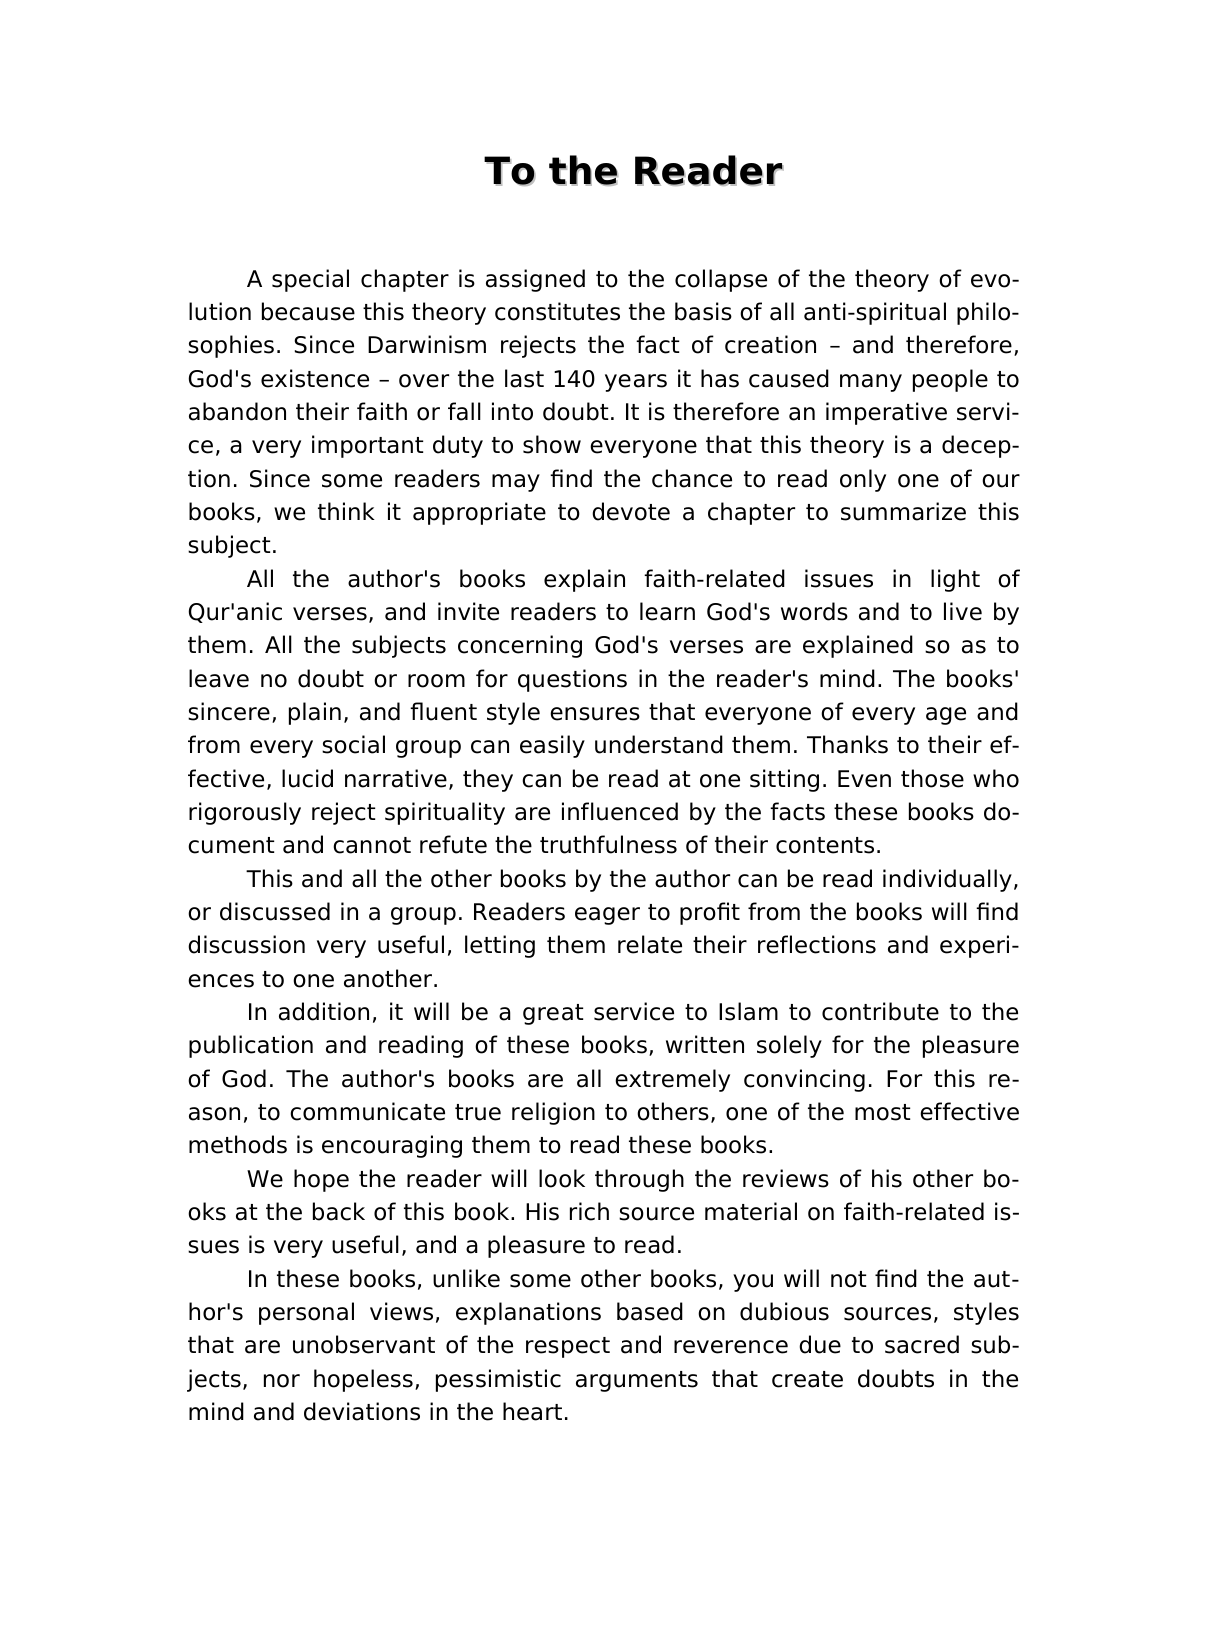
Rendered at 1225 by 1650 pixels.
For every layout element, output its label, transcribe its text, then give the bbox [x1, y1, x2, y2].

text All the aut­hor's bo­oks exp­la­in fa­ith-re­la­ted is­su­es in light of Qur'anic ver­ses, and in­vi­te re­aders to le­arn God's words and to li­ve by them. All the sub­jects con­cer­ning God's ver­ses are exp­la­ined so as to le­ave no do­ubt or ro­om for qu­es­ti­ons in the re­ader's mind. The bo­oks' sin­ce­re, pla­in, and flu­ent style en­su­res that ever­yo­ne of every age and from every so­ci­al gro­up can ea­sily un­ders­tand them. Thanks to the­ir ef­fec­ti­ve, lu­cid nar­ra­ti­ve, they can be re­ad at one sit­ting. Even tho­se who ri­go­ro­usly re­ject spi­ri­tu­ality are inf­lu­en­ced by the facts the­se bo­oks do­cu­ment and can­not re­fu­te the truth­ful­ness of the­ir con­tents. [187, 560, 1020, 860]
text To the Re­ader [187, 150, 1020, 194]
text In the­se bo­oks, un­li­ke so­me ot­her bo­oks, you will not find the aut­hor's per­sonal views, exp­lanations based on dubious sour­ces, styles that are unob­ser­vant of the res­pect and reveren­ce due to sac­red sub­jects, nor hopeless, pes­simis­tic ar­guments that create doubts in the mind and deviations in the heart. [187, 1260, 1020, 1427]
text We ho­pe the re­ader will lo­ok thro­ugh the re­vi­ews of his ot­her bo­oks at the back of this bo­ok. His rich so­ur­ce ma­te­ri­al on fa­ith-re­la­ted is­su­es is very use­ful, and a ple­asu­re to re­ad. [187, 1160, 1020, 1260]
text This and all the ot­her bo­oks by the aut­hor can be re­ad in­di­vi­du­ally, or dis­cus­sed in a gro­up. Re­aders ea­ger to pro­fit from the bo­oks will find dis­cus­si­on very use­ful, let­ting them re­la­te the­ir ref­lec­ti­ons and ex­pe­ri­en­ces to one anot­her. [187, 860, 1020, 994]
text A spe­ci­al chap­ter is as­sig­ned to the col­lap­se of the the­ory of evo­lu­ti­on be­ca­use this the­ory cons­ti­tu­tes the ba­sis of all an­ti-spi­ri­tu­al phi­lo­sop­hi­es. Sin­ce Dar­wi­nism re­jects the fact of cre­ati­on – and the­re­fo­re, God's exis­ten­ce – over the last 140 ye­ars it has ca­used many pe­op­le to aban­don the­ir fa­ith or fall in­to do­ubt. It is the­re­fo­re an im­pe­ra­ti­ve ser­vi­ce, a very im­por­tant duty to show ever­yo­ne that this the­ory is a de­cep­ti­on. Sin­ce so­me re­aders may find the chance to re­ad only one of our bo­oks, we think it app­rop­ri­ate to de­vo­te a chap­ter to sum­ma­ri­ze this sub­ject. [187, 260, 1020, 560]
text In ad­di­ti­on, it will be a gre­at ser­vi­ce to Is­lam to cont­ri­bu­te to the pub­li­ca­ti­on and re­ading of the­se bo­oks, writ­ten so­lely for the ple­asu­re of God. The aut­hor's bo­oks are all ext­re­mely con­vin­cing. For this re­ason, to com­mu­ni­ca­te true re­li­gi­on to ot­hers, one of the most ef­fec­ti­ve met­hods is en­co­ura­ging them to re­ad the­se bo­oks. [187, 994, 1020, 1160]
